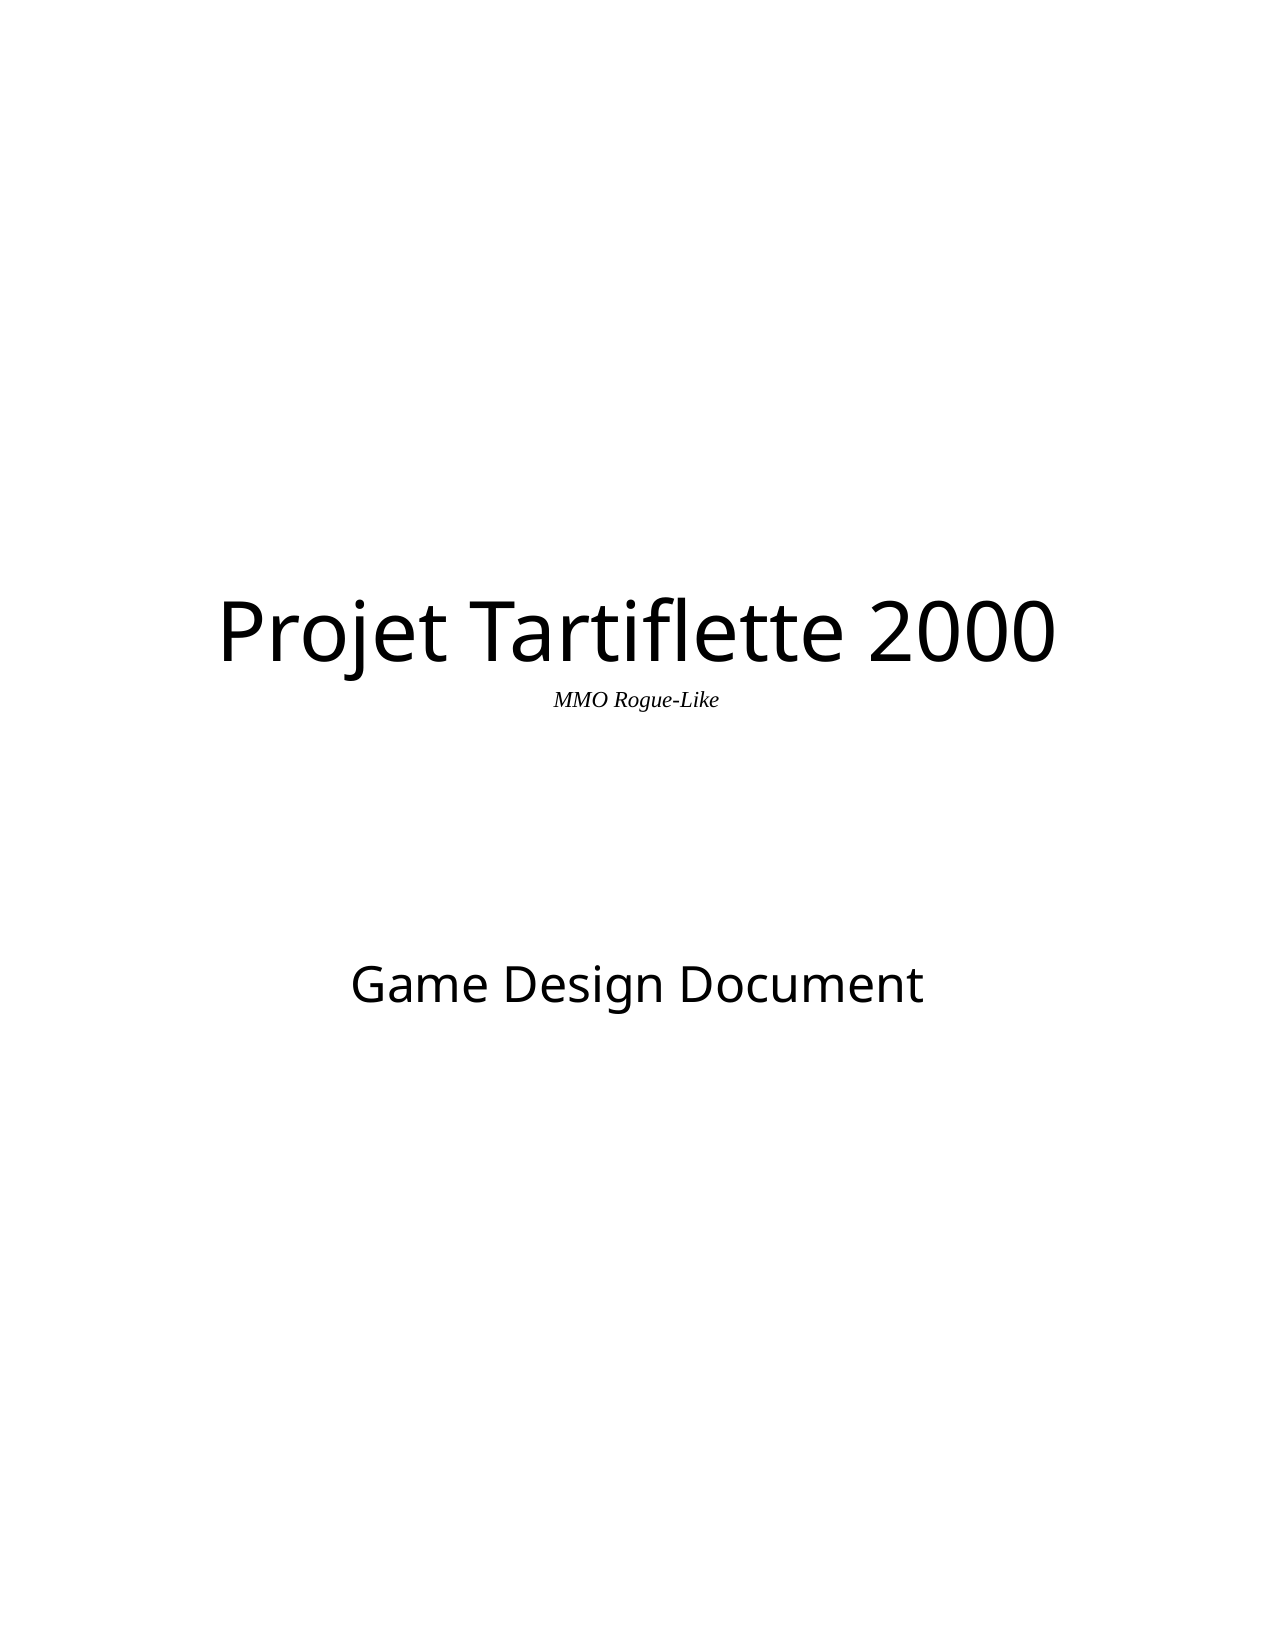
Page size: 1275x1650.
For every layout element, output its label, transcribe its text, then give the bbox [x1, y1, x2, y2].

text MMO Rogue-Like [118, 686, 1157, 712]
text Game Design Document [118, 949, 1157, 1017]
text Projet Tartiflette 2000 [118, 572, 1157, 686]
